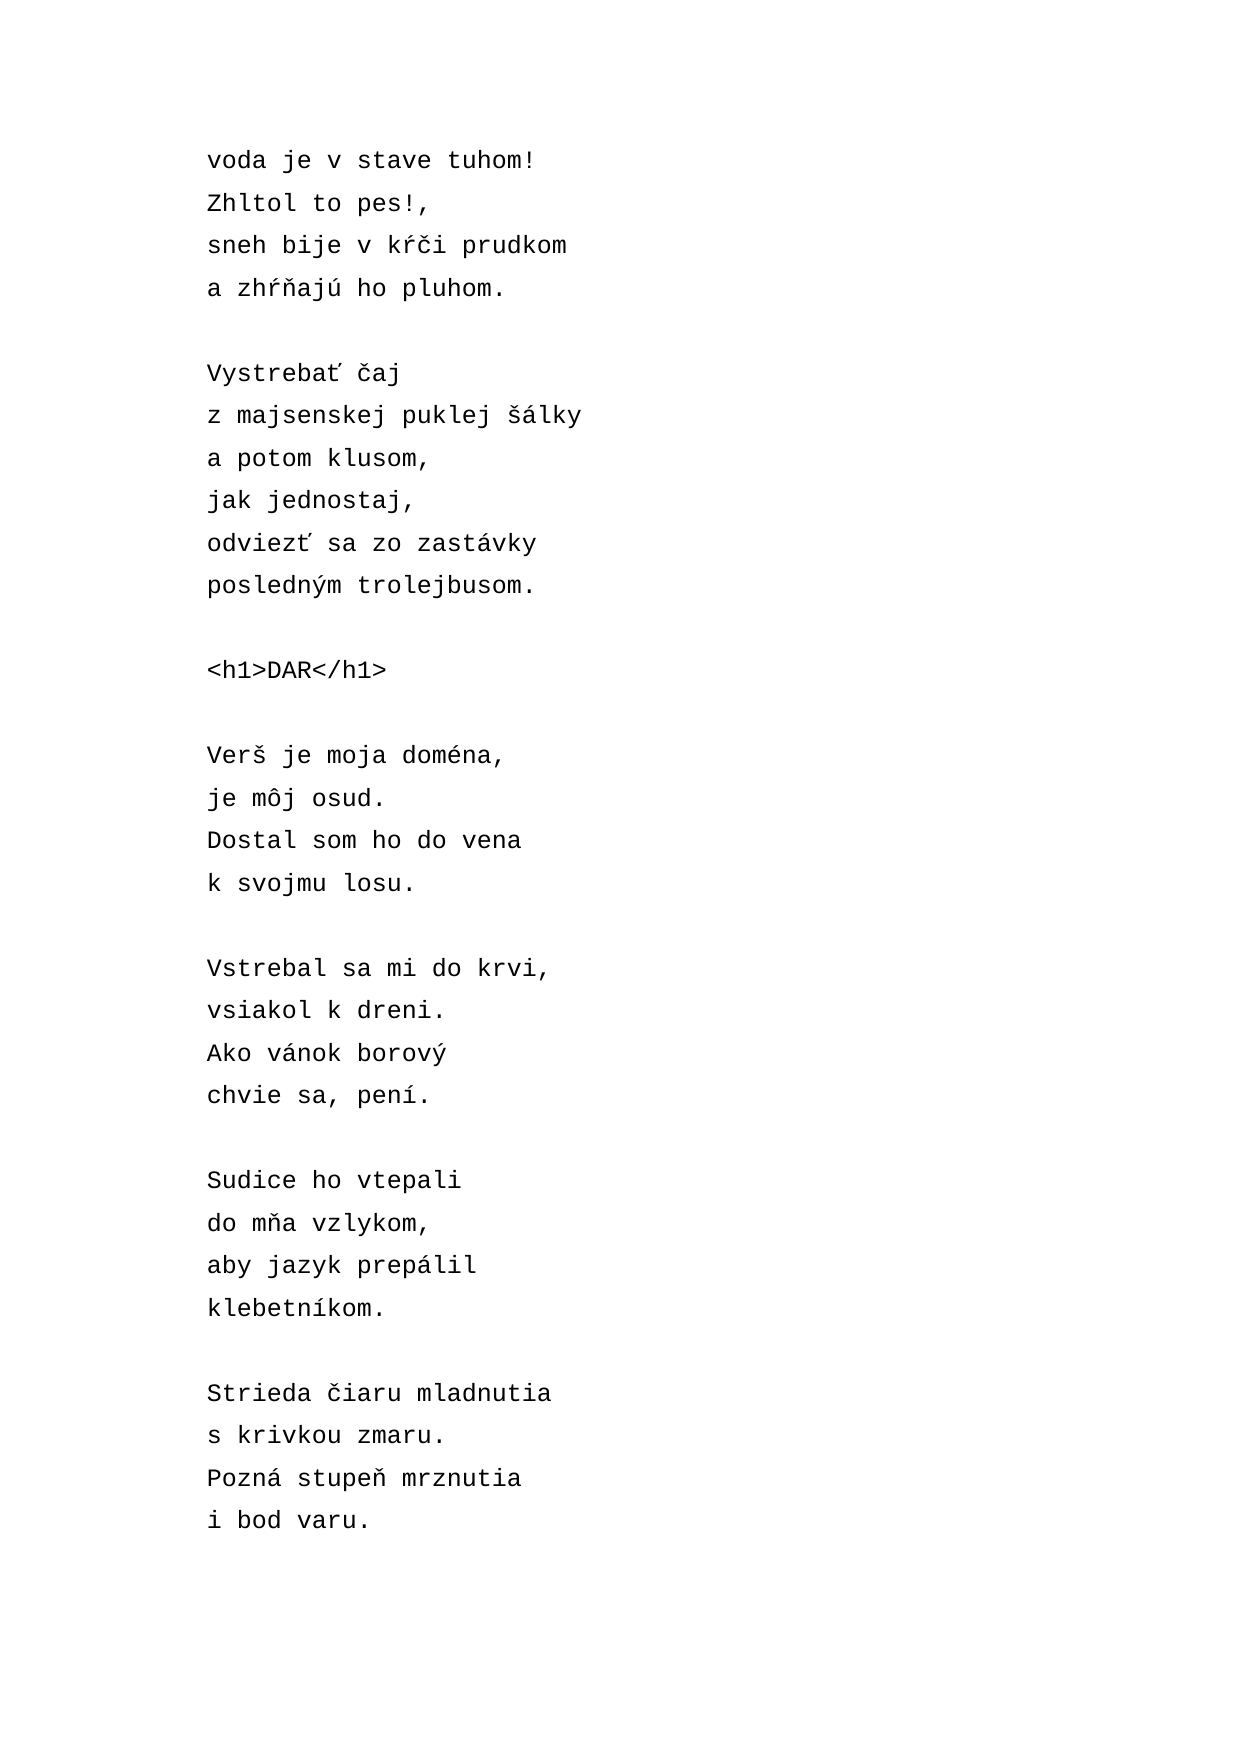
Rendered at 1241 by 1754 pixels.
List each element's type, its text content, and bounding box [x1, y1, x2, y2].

text <h1>DAR</h1> [148, 658, 1093, 686]
text k svojmu losu. [148, 870, 1093, 898]
text i bod varu. [148, 1508, 1093, 1536]
text a potom klusom, [148, 445, 1093, 473]
text odviezť sa zo zastávky [148, 530, 1093, 558]
text klebetníkom. [148, 1295, 1093, 1323]
text posledným trolejbusom. [148, 573, 1093, 601]
text Vystrebať čaj [148, 360, 1093, 388]
text Verš je moja doména, [148, 743, 1093, 771]
text Pozná stupeň mrznutia [148, 1465, 1093, 1493]
text s krivkou zmaru. [148, 1423, 1093, 1451]
text voda je v stave tuhom! [148, 148, 1093, 176]
text jak jednostaj, [148, 488, 1093, 516]
text sneh bije v kŕči prudkom [148, 233, 1093, 261]
text Strieda čiaru mladnutia [148, 1380, 1093, 1408]
text Sudice ho vtepali [148, 1168, 1093, 1196]
text Dostal som ho do vena [148, 828, 1093, 856]
text Zhltol to pes!, [148, 190, 1093, 218]
text z majsenskej puklej šálky [148, 403, 1093, 431]
text Ako vánok borový [148, 1040, 1093, 1068]
text vsiakol k dreni. [148, 998, 1093, 1026]
text je môj osud. [148, 785, 1093, 813]
text chvie sa, pení. [148, 1083, 1093, 1111]
text a zhŕňajú ho pluhom. [148, 275, 1093, 303]
text aby jazyk prepálil [148, 1253, 1093, 1281]
text Vstrebal sa mi do krvi, [148, 955, 1093, 983]
text do mňa vzlykom, [148, 1210, 1093, 1238]
